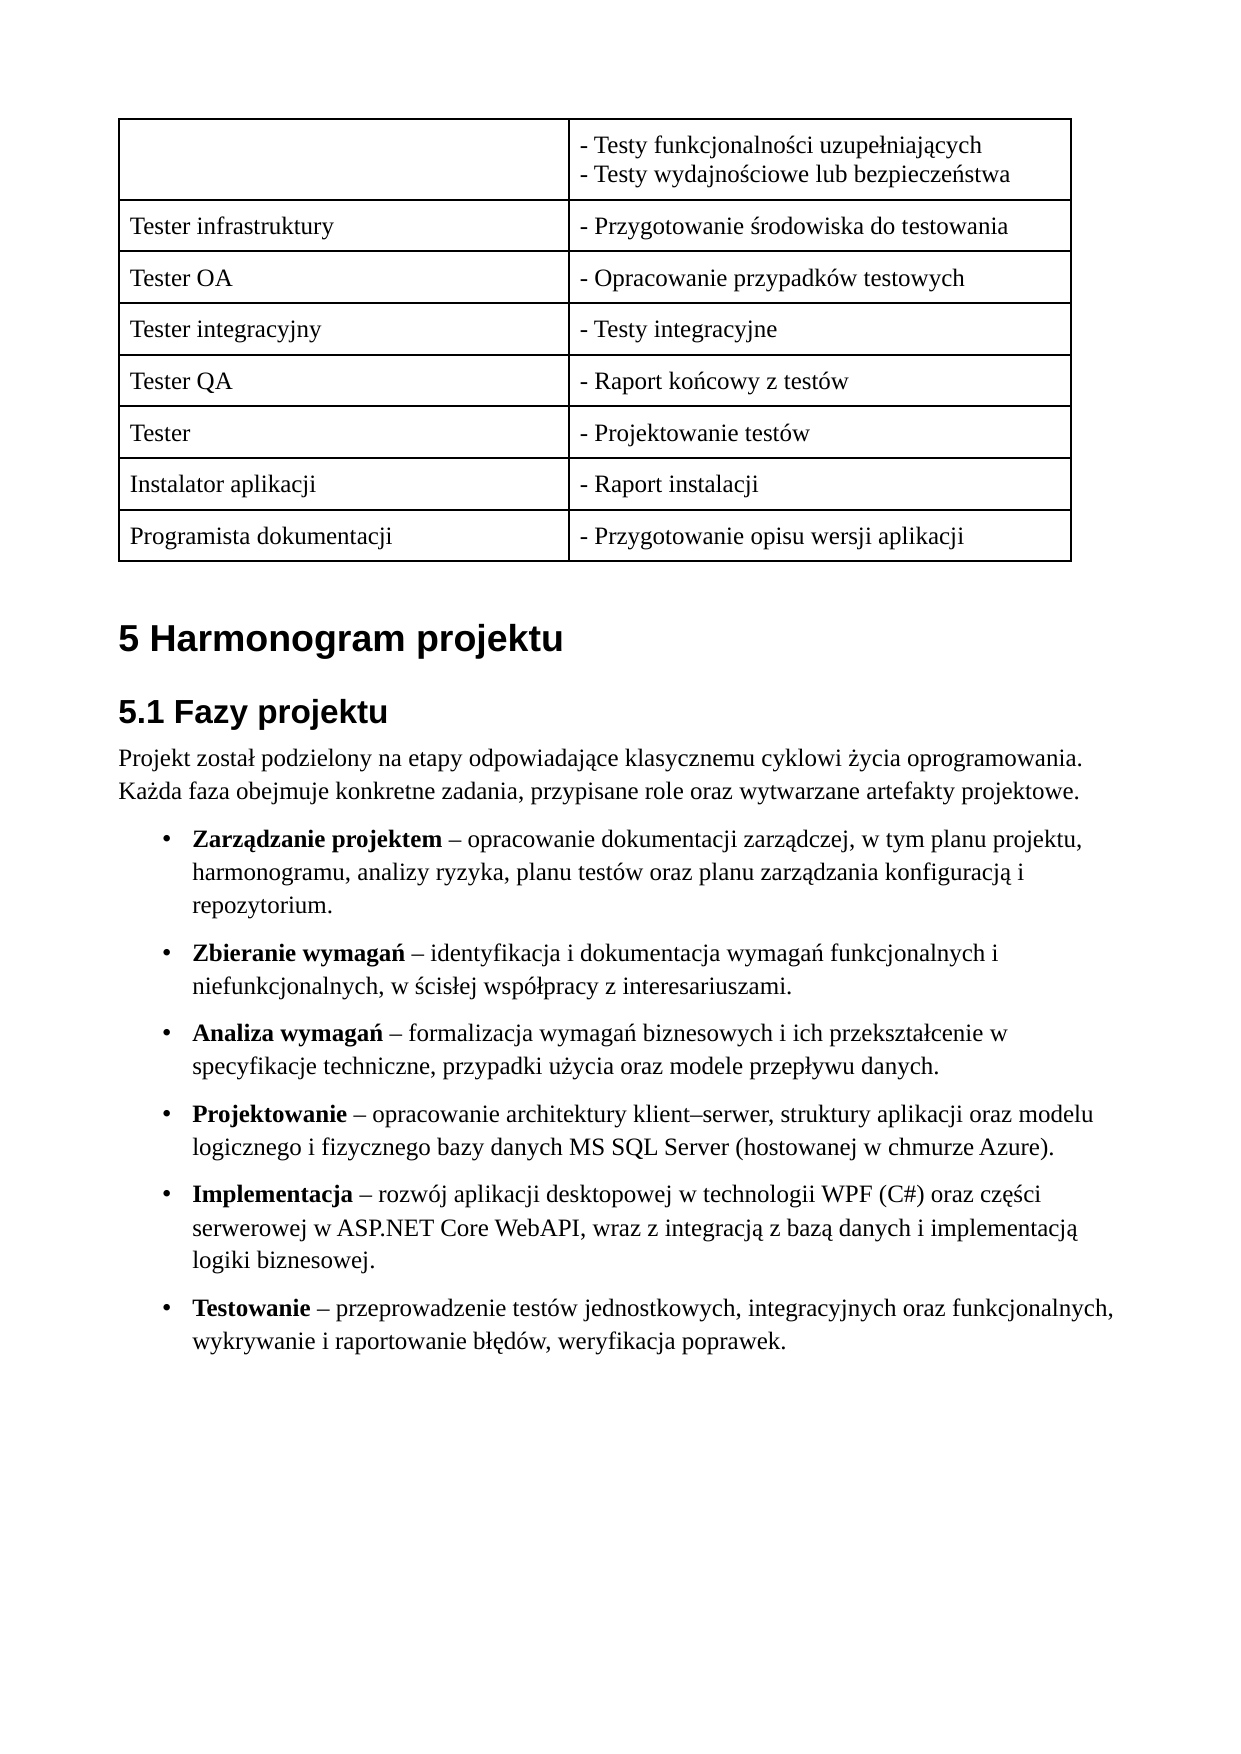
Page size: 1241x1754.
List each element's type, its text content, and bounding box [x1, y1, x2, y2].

table_cell Programista dokumentacji [120, 511, 568, 560]
table_cell - Przygotowanie opisu wersji aplikacji [570, 511, 1070, 560]
table_cell Tester infrastruktury [120, 201, 568, 250]
table_cell - Projektowanie testów [570, 407, 1070, 457]
list Analiza wymagań – formalizacja wymagań biznesowych i ich przekształcenie w specyfikacje techniczne, przypadki użycia oraz modele przepływu danych. [162, 1018, 1122, 1080]
list Projektowanie – opracowanie architektury klient–serwer, struktury aplikacji oraz modelu logicznego i fizycznego bazy danych MS SQL Server (hostowanej w chmurze Azure). [162, 1099, 1122, 1161]
table_cell - Testy funkcjonalności uzupełniających - Testy wydajnościowe lub bezpieczeństwa [570, 120, 1070, 198]
list Implementacja – rozwój aplikacji desktopowej w technologii WPF (C#) oraz części serwerowej w ASP.NET Core WebAPI, wraz z integracją z bazą danych i implementacją logiki biznesowej. [162, 1179, 1122, 1274]
table_cell [120, 120, 568, 198]
subtitle Fazy projektu [118, 692, 1122, 731]
table_cell - Testy integracyjne [570, 304, 1070, 353]
table_cell - Raport instalacji [570, 459, 1070, 508]
table_cell - Raport końcowy z testów [570, 356, 1070, 405]
table_cell - Opracowanie przypadków testowych [570, 252, 1070, 302]
table_cell Instalator aplikacji [120, 459, 568, 508]
table_cell - Przygotowanie środowiska do testowania [570, 201, 1070, 250]
table_cell Tester [120, 407, 568, 457]
list Testowanie – przeprowadzenie testów jednostkowych, integracyjnych oraz funkcjonalnych, wykrywanie i raportowanie błędów, weryfikacja poprawek. [162, 1293, 1122, 1355]
table_cell Tester QA [120, 356, 568, 405]
list Zbieranie wymagań – identyfikacja i dokumentacja wymagań funkcjonalnych i niefunkcjonalnych, w ścisłej współpracy z interesariuszami. [162, 938, 1122, 999]
text Projekt został podzielony na etapy odpowiadające klasycznemu cyklowi życia oprogramowania. Każda faza obejmuje konkretne zadania, przypisane role oraz wytwarzane artefakty projektowe. [118, 743, 1122, 805]
list Zarządzanie projektem – opracowanie dokumentacji zarządczej, w tym planu projektu, harmonogramu, analizy ryzyka, planu testów oraz planu zarządzania konfiguracją i repozytorium. [162, 824, 1122, 919]
table_cell Tester integracyjny [120, 304, 568, 353]
table_cell Tester OA [120, 252, 568, 302]
subtitle Harmonogram projektu [118, 616, 1122, 659]
